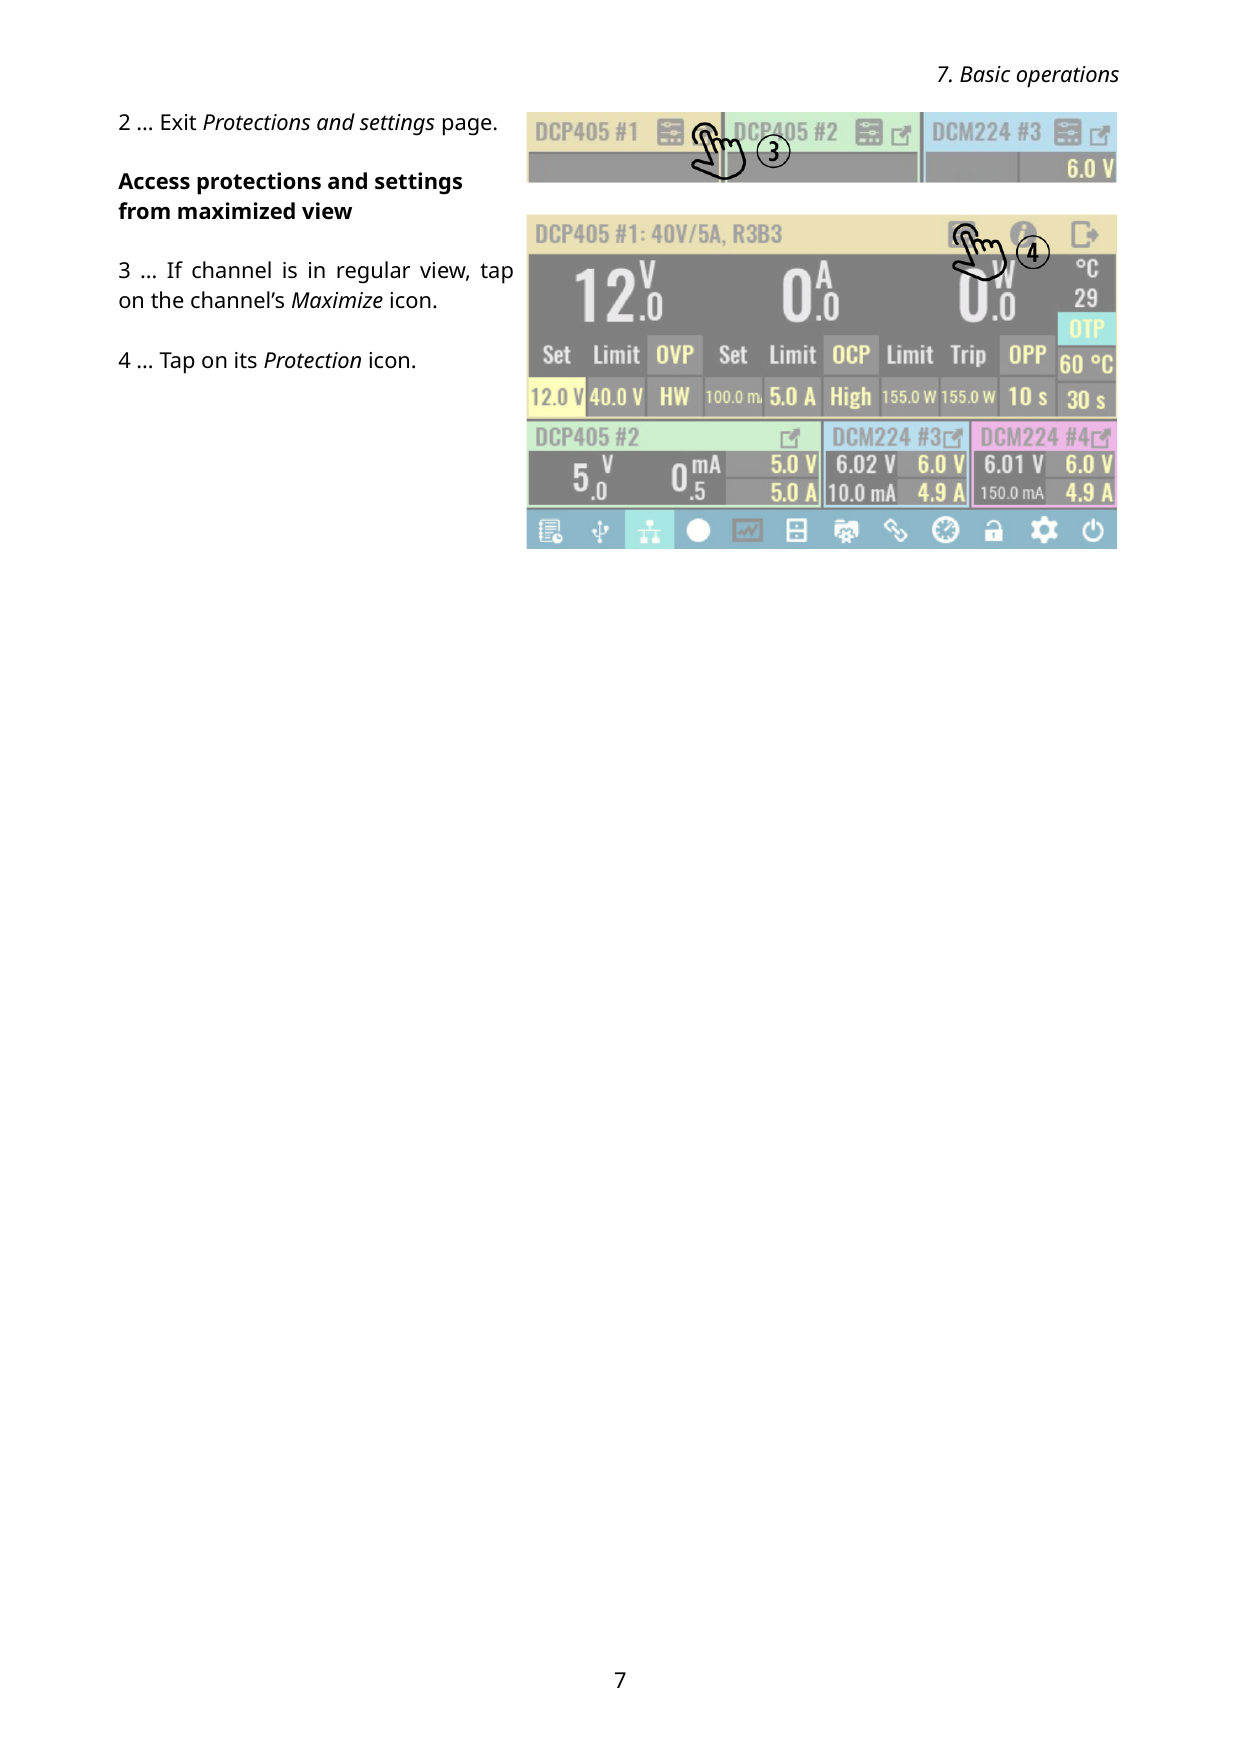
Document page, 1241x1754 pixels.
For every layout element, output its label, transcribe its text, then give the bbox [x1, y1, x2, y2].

text 2 … Exit Protections and settings page. [118, 107, 1122, 136]
text 4 … Tap on its Protection icon. [118, 345, 526, 375]
text Access protections and settings from maximized view [118, 166, 526, 226]
text 3 … If channel is in regular view, tap on the channel’s Maximize icon. [118, 256, 526, 315]
picture [526, 112, 1118, 549]
